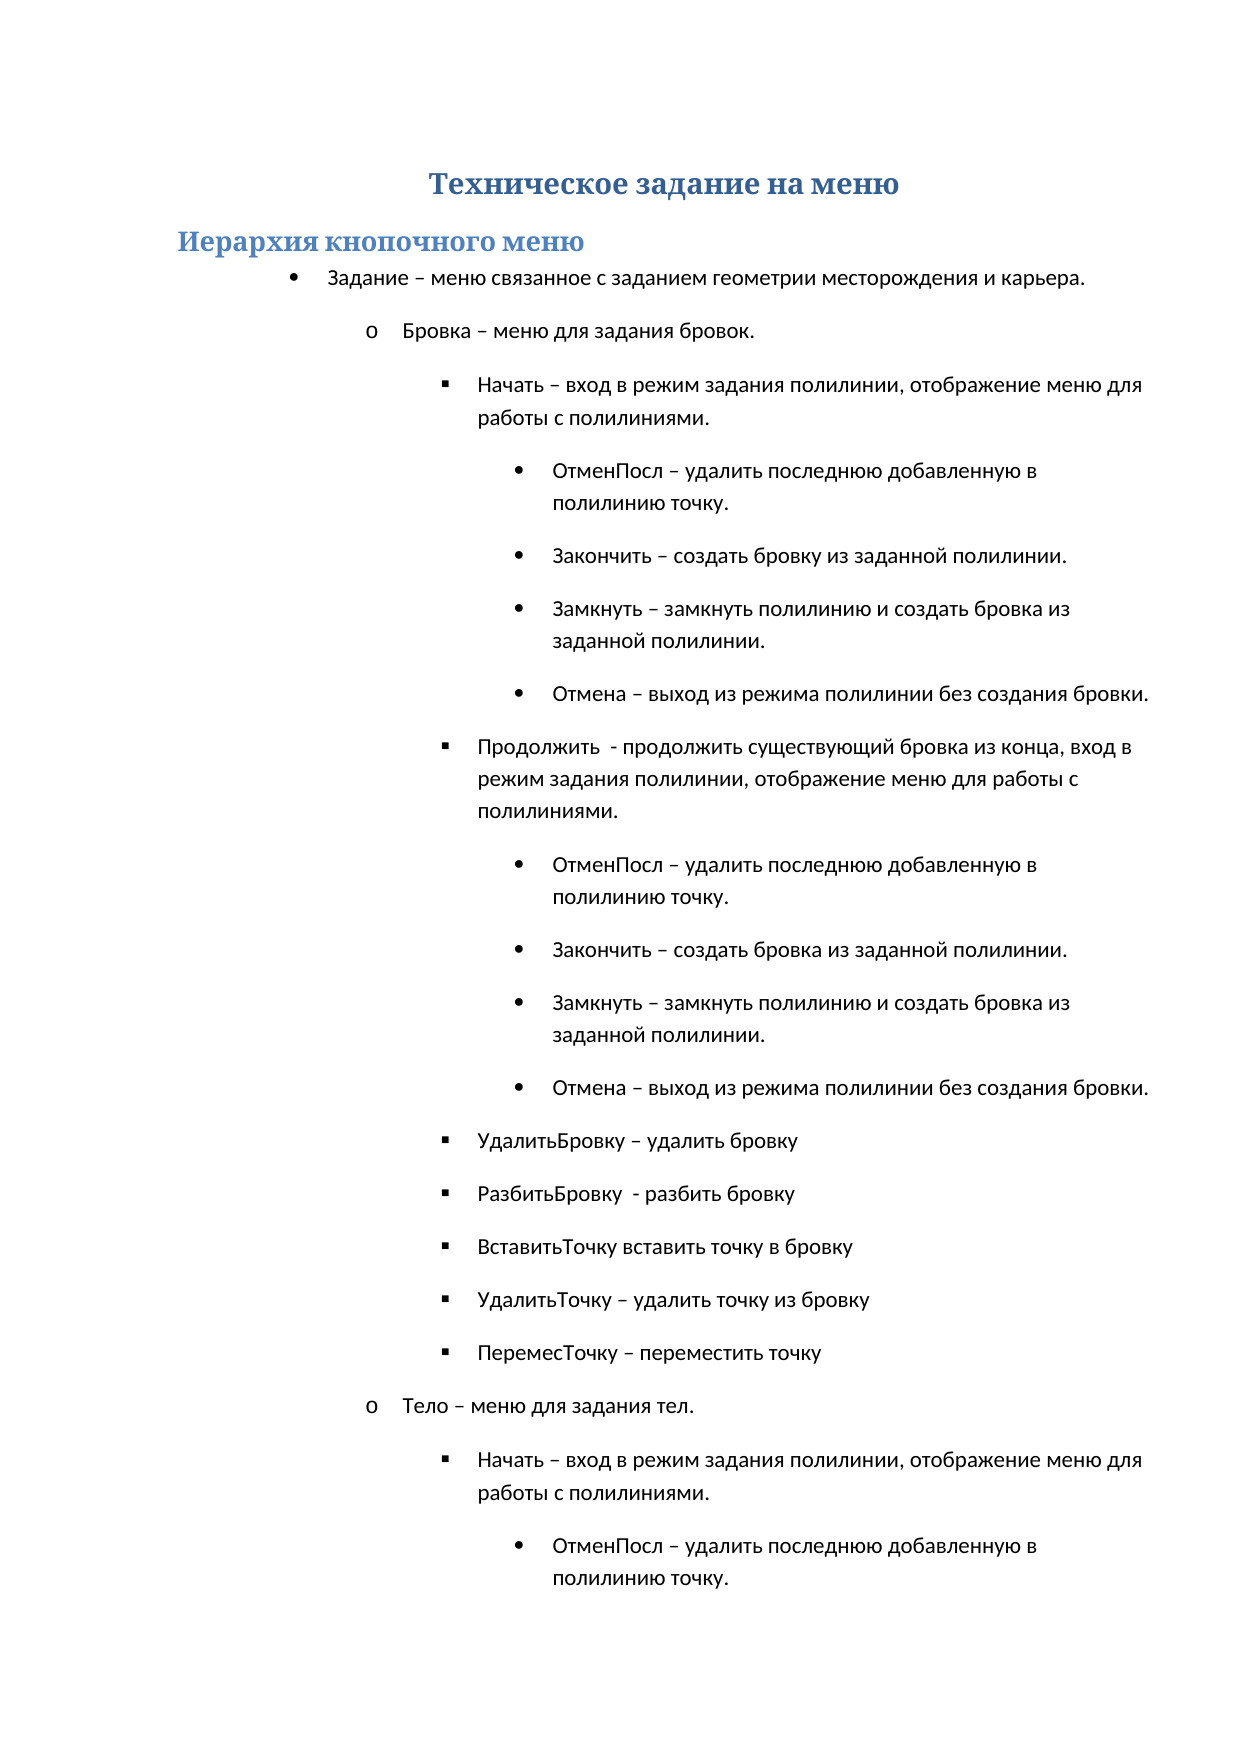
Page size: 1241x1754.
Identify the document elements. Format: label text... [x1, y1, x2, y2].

list Продолжить - продолжить существующий бровка из конца, вход в режим задания полилинии, отображение меню для работы с полилиниями. [440, 732, 1152, 825]
list ОтменПосл – удалить последнюю добавленную в полилинию точку. [515, 1531, 1152, 1591]
subtitle Техническое задание на меню [177, 168, 1152, 202]
list Задание – меню связанное с заданием геометрии месторождения и карьера. [290, 263, 1152, 291]
list Замкнуть – замкнуть полилинию и создать бровка из заданной полилинии. [515, 988, 1152, 1048]
list Закончить – создать бровку из заданной полилинии. [515, 541, 1152, 569]
list ОтменПосл – удалить последнюю добавленную в полилинию точку. [515, 850, 1152, 910]
list РазбитьБровку - разбить бровку [440, 1179, 1152, 1207]
list Замкнуть – замкнуть полилинию и создать бровка из заданной полилинии. [515, 594, 1152, 654]
list ОтменПосл – удалить последнюю добавленную в полилинию точку. [515, 456, 1152, 516]
list Отмена – выход из режима полилинии без создания бровки. [515, 1073, 1152, 1101]
subtitle Иерархия кнопочного меню [177, 227, 1152, 259]
list Бровка – меню для задания бровок. [365, 316, 1152, 345]
list Начать – вход в режим задания полилинии, отображение меню для работы с полилиниями. [440, 1446, 1152, 1506]
list Закончить – создать бровка из заданной полилинии. [515, 935, 1152, 963]
list Начать – вход в режим задания полилинии, отображение меню для работы с полилиниями. [440, 371, 1152, 431]
list Тело – меню для задания тел. [365, 1391, 1152, 1420]
list УдалитьТочку – удалить точку из бровку [440, 1285, 1152, 1313]
list ПеремесТочку – переместить точку [440, 1338, 1152, 1366]
list ВставитьТочку вставить точку в бровку [440, 1232, 1152, 1260]
list УдалитьБровку – удалить бровку [440, 1126, 1152, 1154]
list Отмена – выход из режима полилинии без создания бровки. [515, 679, 1152, 707]
